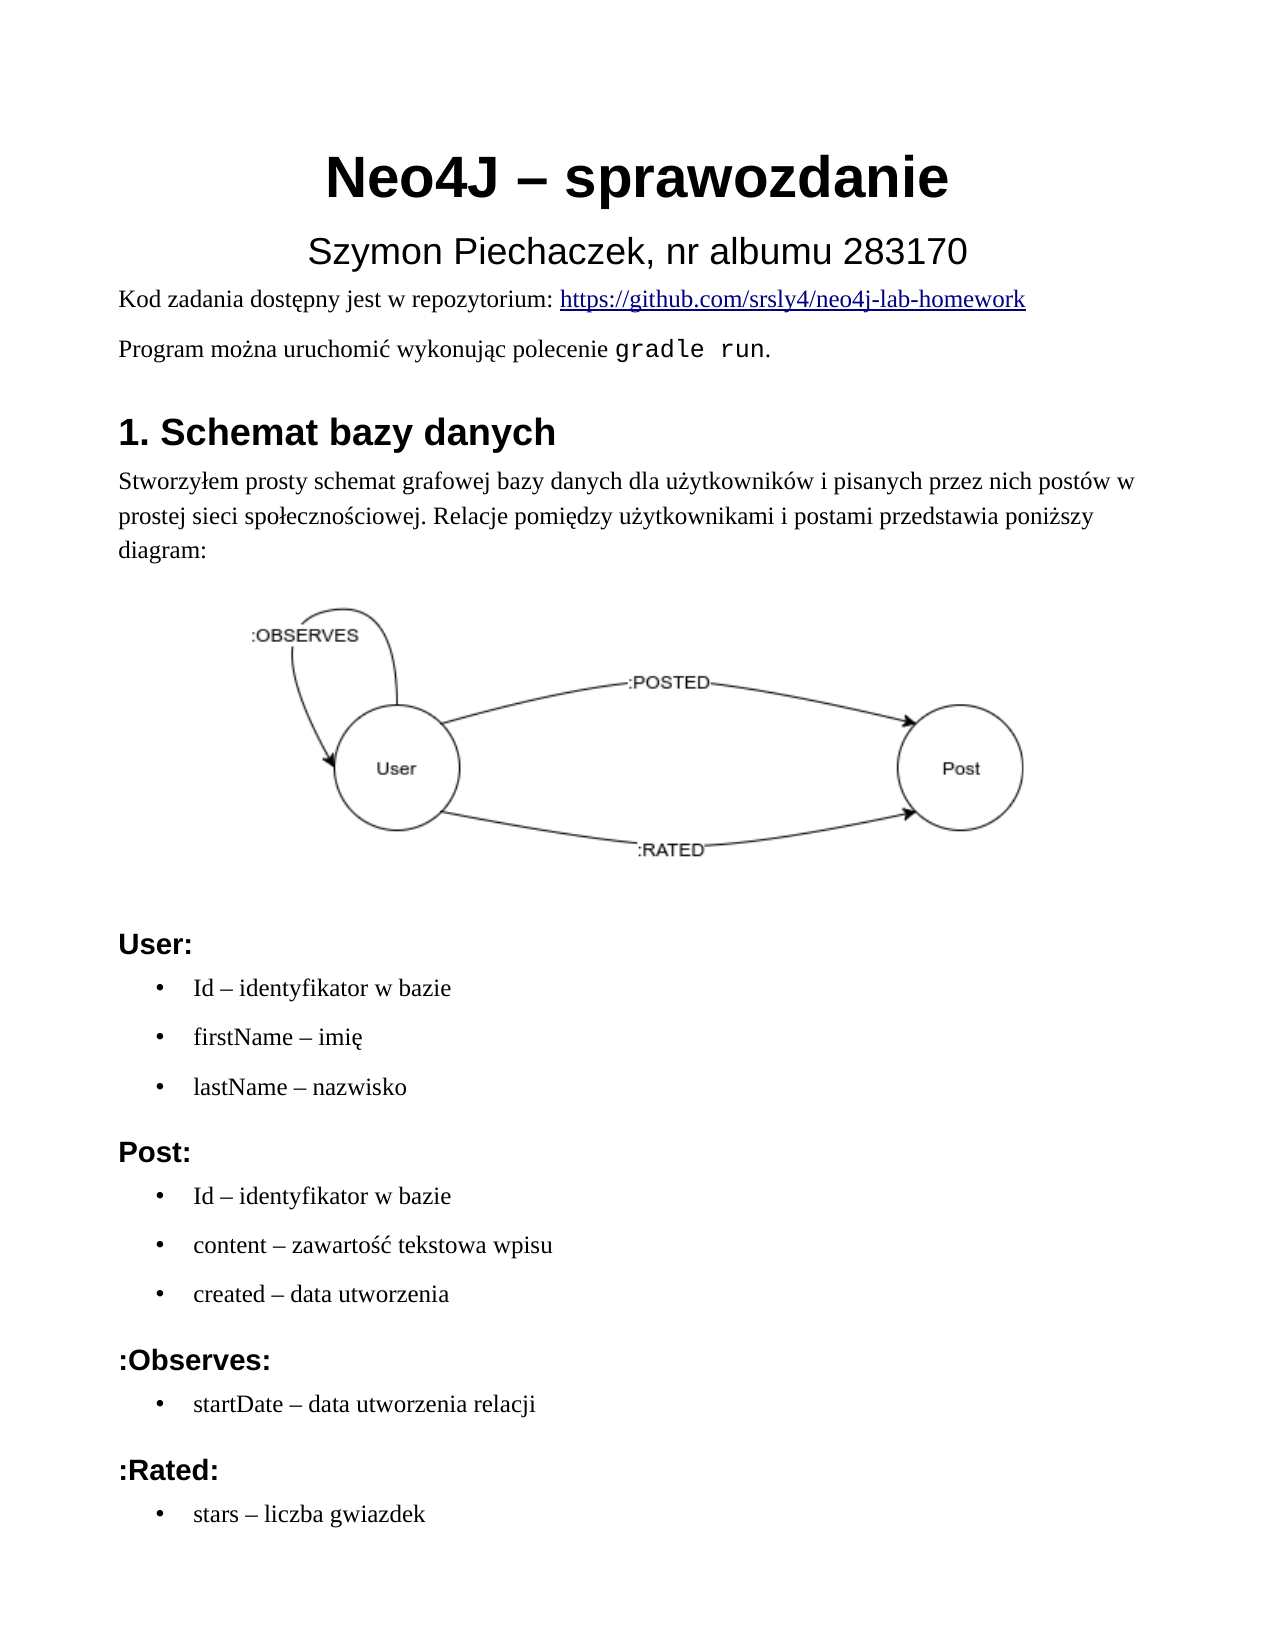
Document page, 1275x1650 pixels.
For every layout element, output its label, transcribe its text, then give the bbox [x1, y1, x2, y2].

list firstName – imię [156, 1022, 1157, 1051]
subtitle :Observes: [118, 1343, 1157, 1377]
list stars – liczba gwiazdek [156, 1499, 1157, 1528]
text Stworzyłem prosty schemat grafowej bazy danych dla użytkowników i pisanych przez nich postów w prostej sieci społecznościowej. Relacje pomiędzy użytkownikami i postami przedstawia poniższy diagram: [118, 466, 1157, 564]
subtitle Szymon Piechaczek, nr albumu 283170 [118, 229, 1157, 272]
list lastName – nazwisko [156, 1072, 1157, 1100]
title Neo4J – sprawozdanie [118, 143, 1157, 210]
list Id – identyfikator w bazie [156, 973, 1157, 1002]
list startDate – data utworzenia relacji [156, 1389, 1157, 1418]
subtitle 1. Schemat bazy danych [118, 410, 1157, 454]
list created – data utworzenia [156, 1279, 1157, 1308]
text Kod zadania dostępny jest w repozytorium: https://github.com/srsly4/neo4j-lab-homework [118, 284, 1157, 313]
subtitle User: [118, 927, 1157, 961]
subtitle Post: [118, 1135, 1157, 1169]
list Id – identyfikator w bazie [156, 1181, 1157, 1210]
subtitle :Rated: [118, 1453, 1157, 1487]
list content – zawartość tekstowa wpisu [156, 1231, 1157, 1259]
picture [251, 595, 1024, 858]
text Program można uruchomić wykonując polecenie gradle run. [118, 334, 1157, 364]
